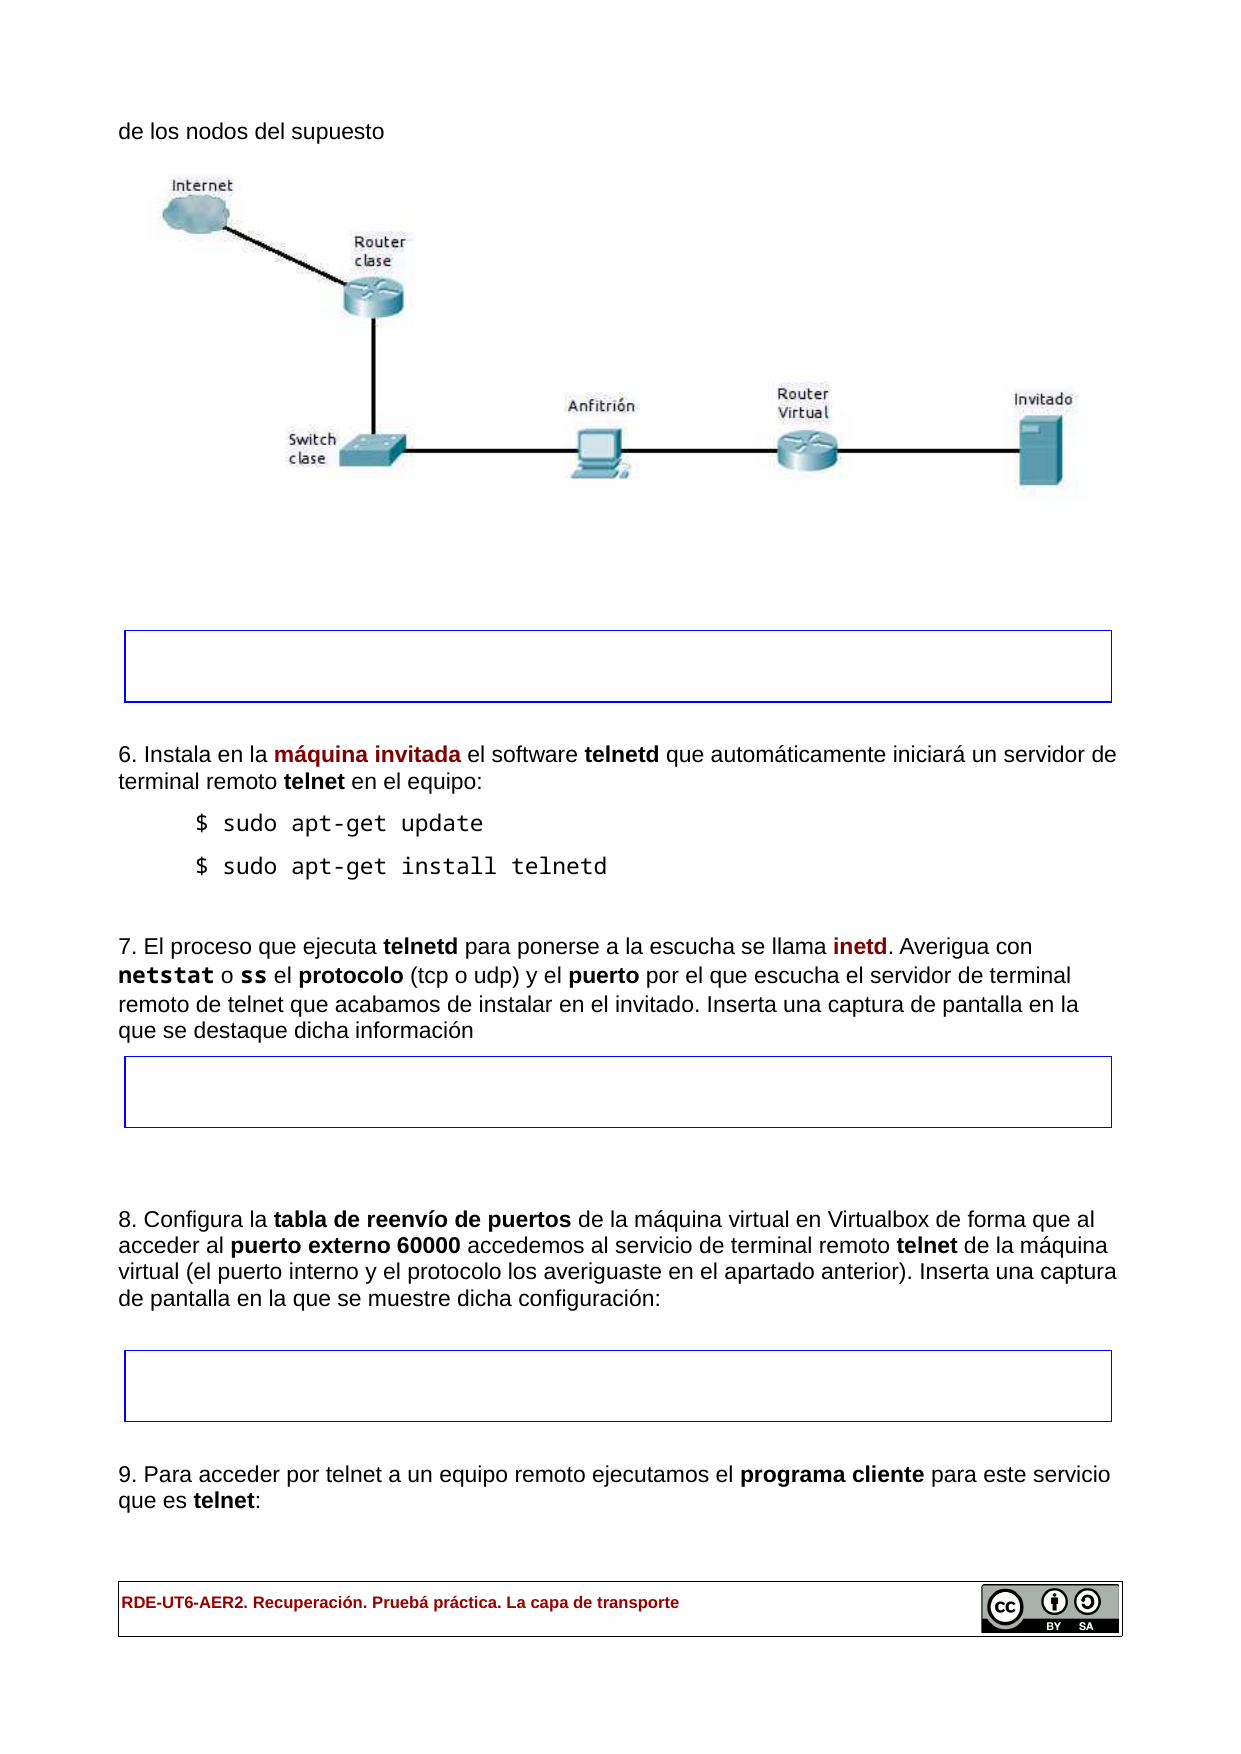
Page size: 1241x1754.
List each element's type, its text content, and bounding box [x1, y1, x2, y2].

text de los nodos del supuesto [118, 118, 1122, 144]
picture [981, 1584, 1119, 1633]
text 6. Instala en la máquina invitada el software telnetd que automáticamente iniciará un servidor de terminal remoto telnet en el equipo: [118, 741, 1122, 794]
table_header [126, 1351, 1111, 1421]
text 7. El proceso que ejecuta telnetd para ponerse a la escucha se llama inetd. Averigua con netstat o ss el protocolo (tcp o udp) y el puerto por el que escucha el servidor de terminal remoto de telnet que acabamos de instalar en el invitado. Inserta una captura de pantalla en la que se destaque dicha información [118, 933, 1122, 1043]
table_header [126, 1057, 1111, 1127]
table_header [126, 631, 1111, 701]
text 9. Para acceder por telnet a un equipo remoto ejecutamos el programa cliente para este servicio que es telnet: [118, 1461, 1122, 1514]
text 8. Configura la tabla de reenvío de puertos de la máquina virtual en Virtualbox de forma que al acceder al puerto externo 60000 accedemos al servicio de terminal remoto telnet de la máquina virtual (el puerto interno y el protocolo los averiguaste en el apartado anterior). Inserta una captura de pantalla en la que se muestre dicha configuración: [118, 1206, 1122, 1311]
text $ sudo apt-get update [195, 807, 1122, 838]
picture [136, 157, 1104, 566]
text $ sudo apt-get install telnetd [195, 850, 1122, 882]
